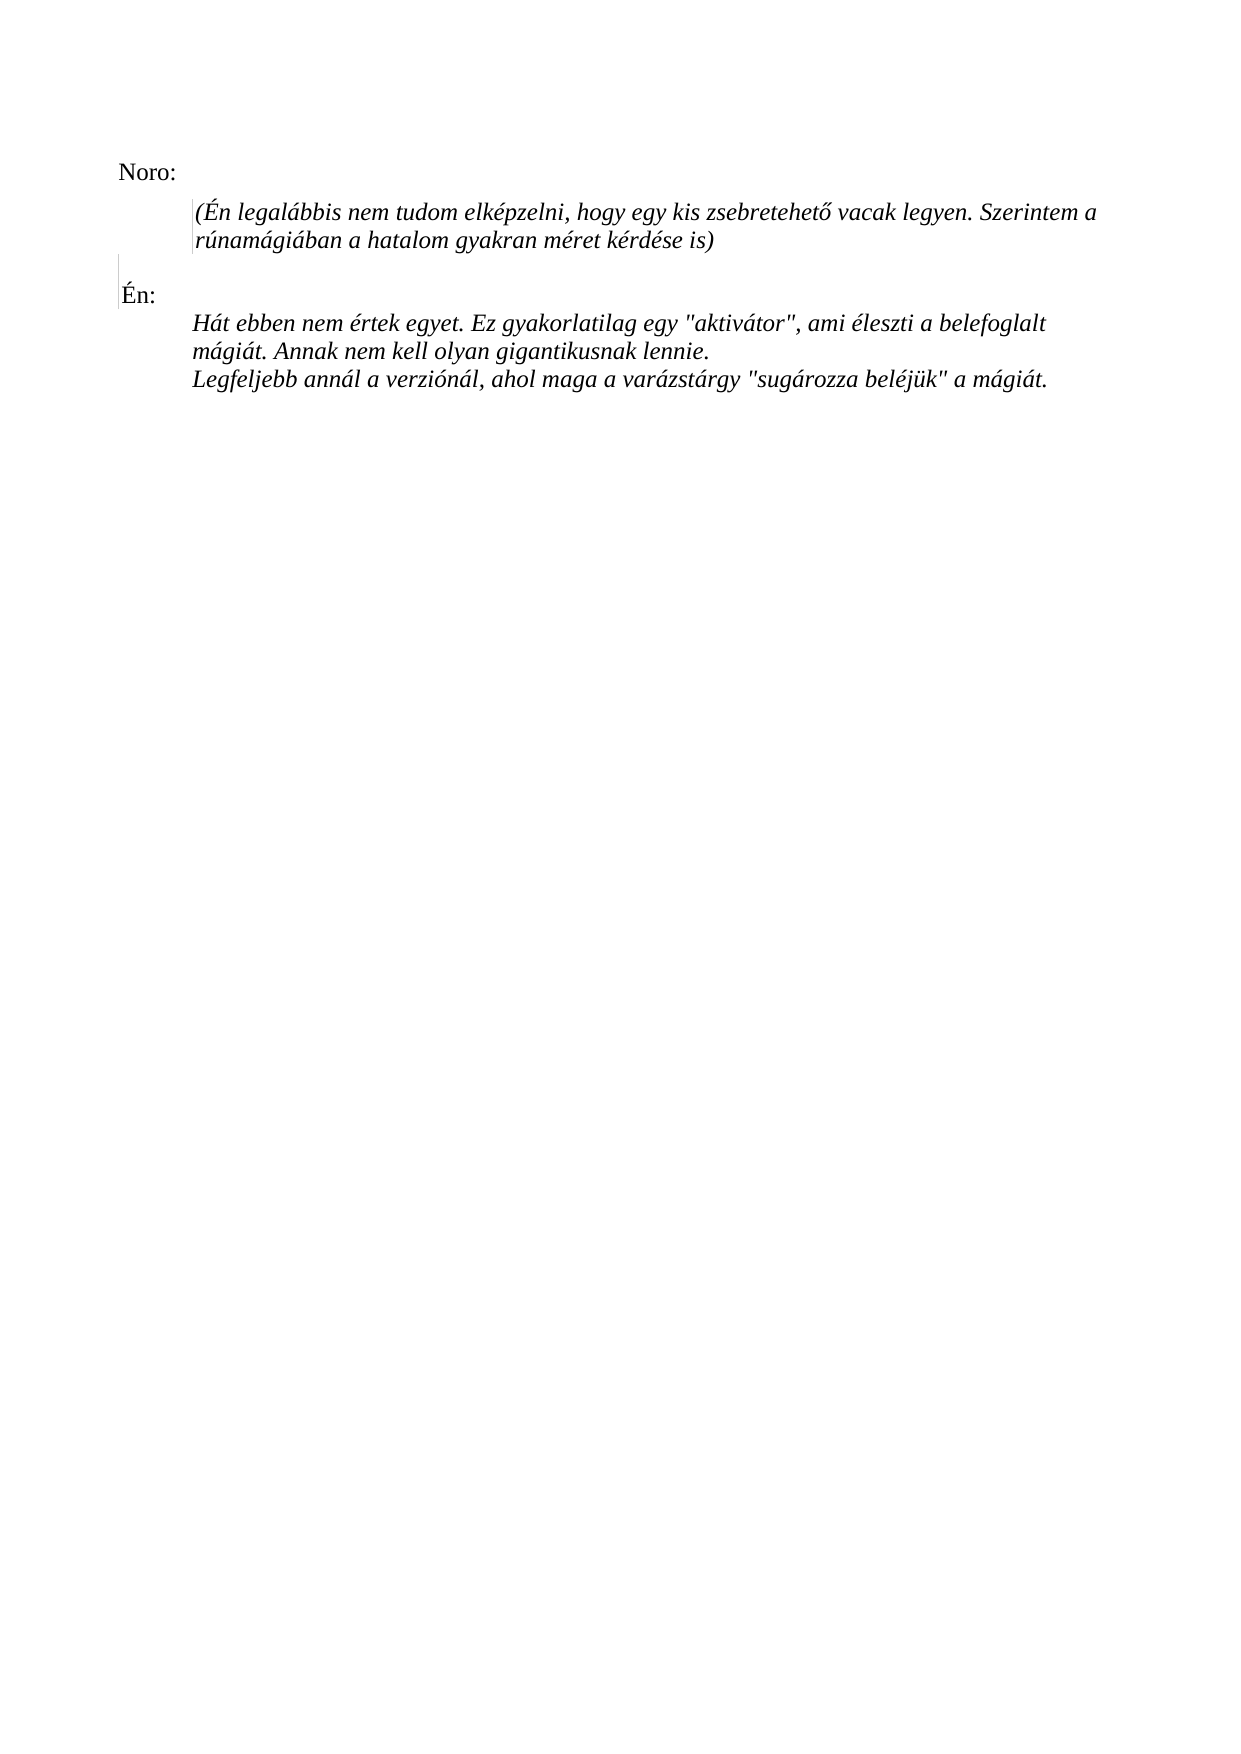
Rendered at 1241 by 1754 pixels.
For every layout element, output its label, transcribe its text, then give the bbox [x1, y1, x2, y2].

text (Én legalábbis nem tudom elképzelni, hogy egy kis zsebretehető vacak legyen. Szerintem a rúnamágiában a hatalom gyakran méret kérdése is) [192, 198, 1122, 254]
text Noro: [118, 158, 1122, 186]
text Hát ebben nem értek egyet. Ez gyakorlatilag egy "aktivátor", ami éleszti a belefoglalt mágiát. Annak nem kell olyan gigantikusnak lennie. Legfeljebb annál a verziónál, ahol maga a varázstárgy "sugározza beléjük" a mágiát. [192, 309, 1122, 392]
text Én: [119, 282, 1122, 309]
